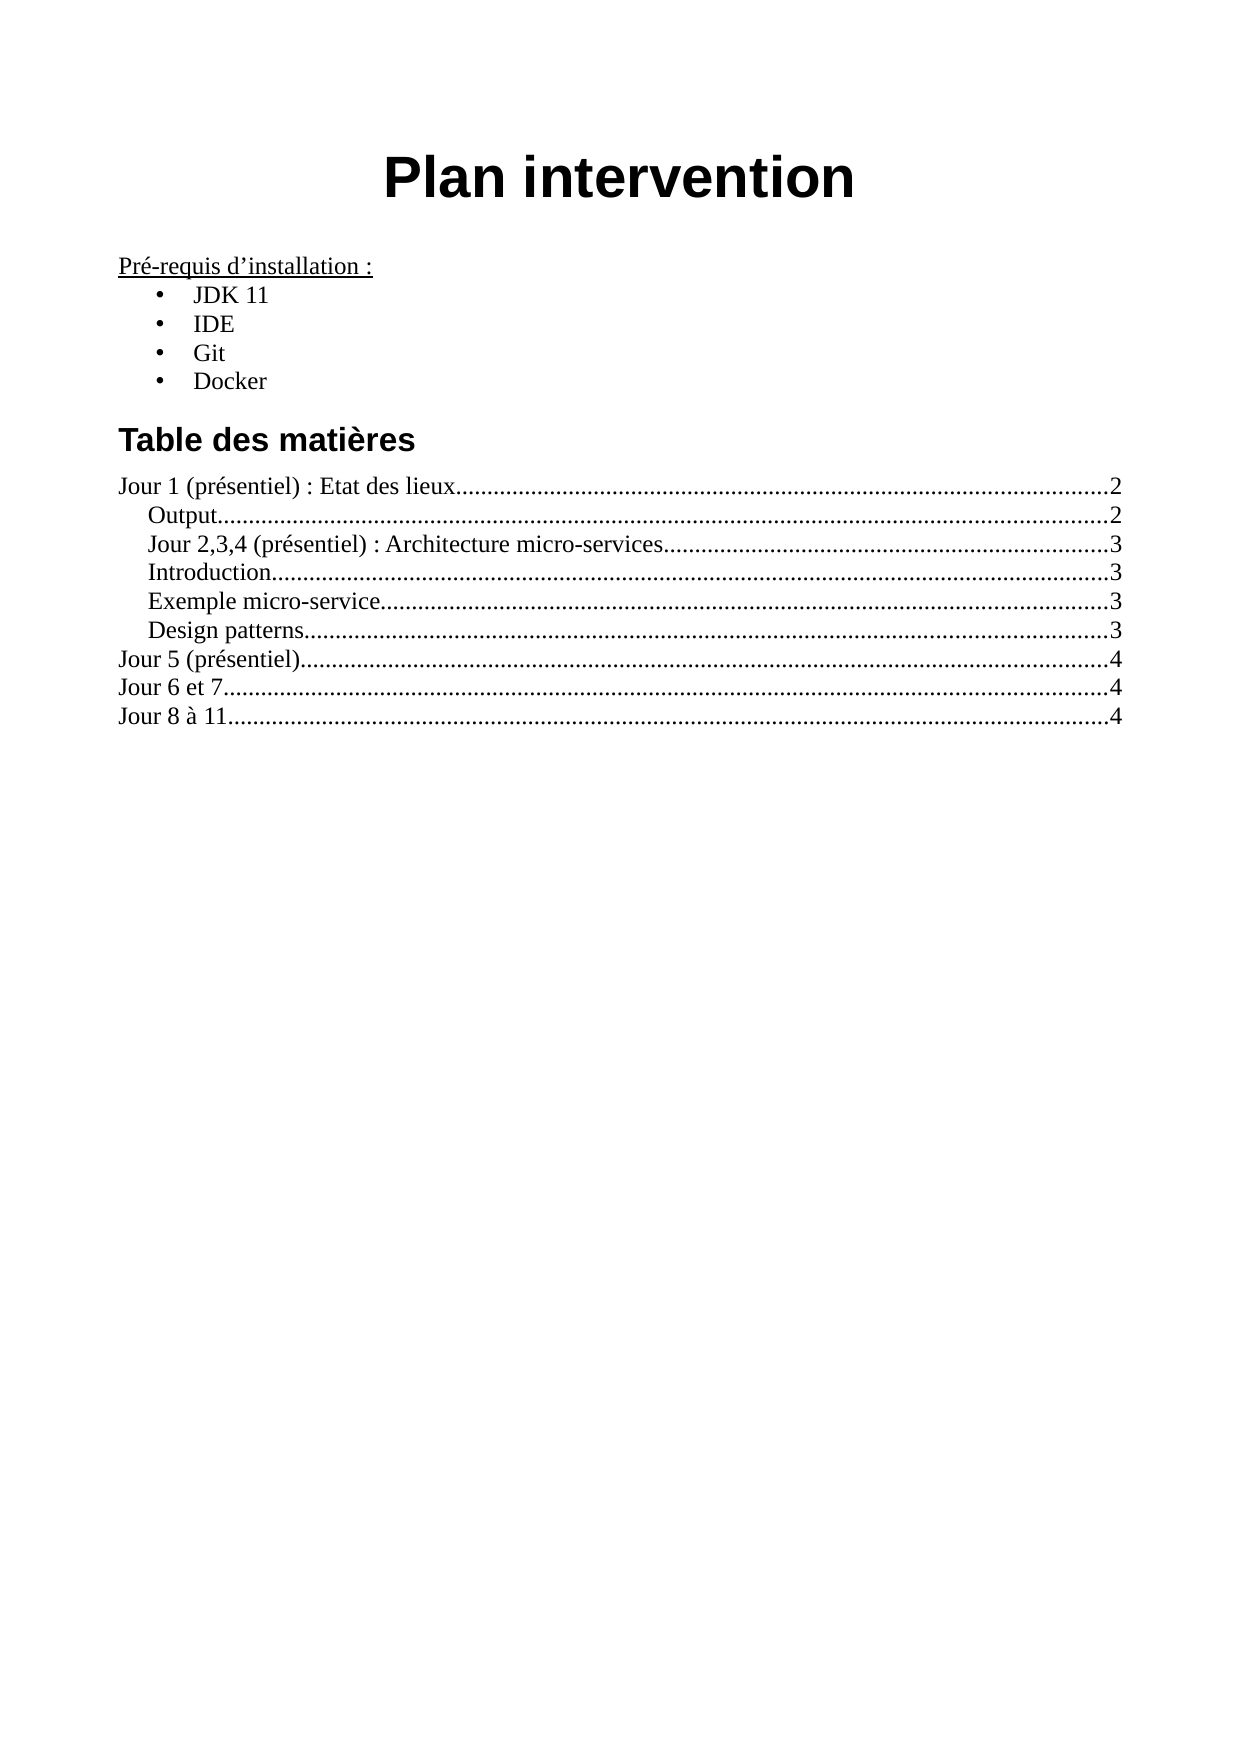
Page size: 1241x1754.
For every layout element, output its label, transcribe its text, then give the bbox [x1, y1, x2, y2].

title Plan intervention [118, 143, 1122, 210]
subtitle Table des matières [118, 420, 1122, 459]
text Exemple micro-service 3 [148, 586, 1122, 615]
list JDK 11 [156, 280, 1122, 309]
text Jour 8 à 11 4 [118, 701, 1122, 730]
text Output 2 [148, 500, 1122, 529]
text Jour 2,3,4 (présentiel) : Architecture micro-services 3 [148, 529, 1122, 557]
text Jour 6 et 7 4 [118, 672, 1122, 701]
text Jour 5 (présentiel) 4 [118, 644, 1122, 672]
list Docker [156, 366, 1122, 395]
text Jour 1 (présentiel) : Etat des lieux 2 [118, 471, 1122, 500]
text Design patterns 3 [148, 615, 1122, 644]
text Pré-requis d’installation : [118, 251, 1122, 280]
list Git [156, 338, 1122, 366]
list IDE [156, 309, 1122, 338]
text Introduction 3 [148, 557, 1122, 586]
